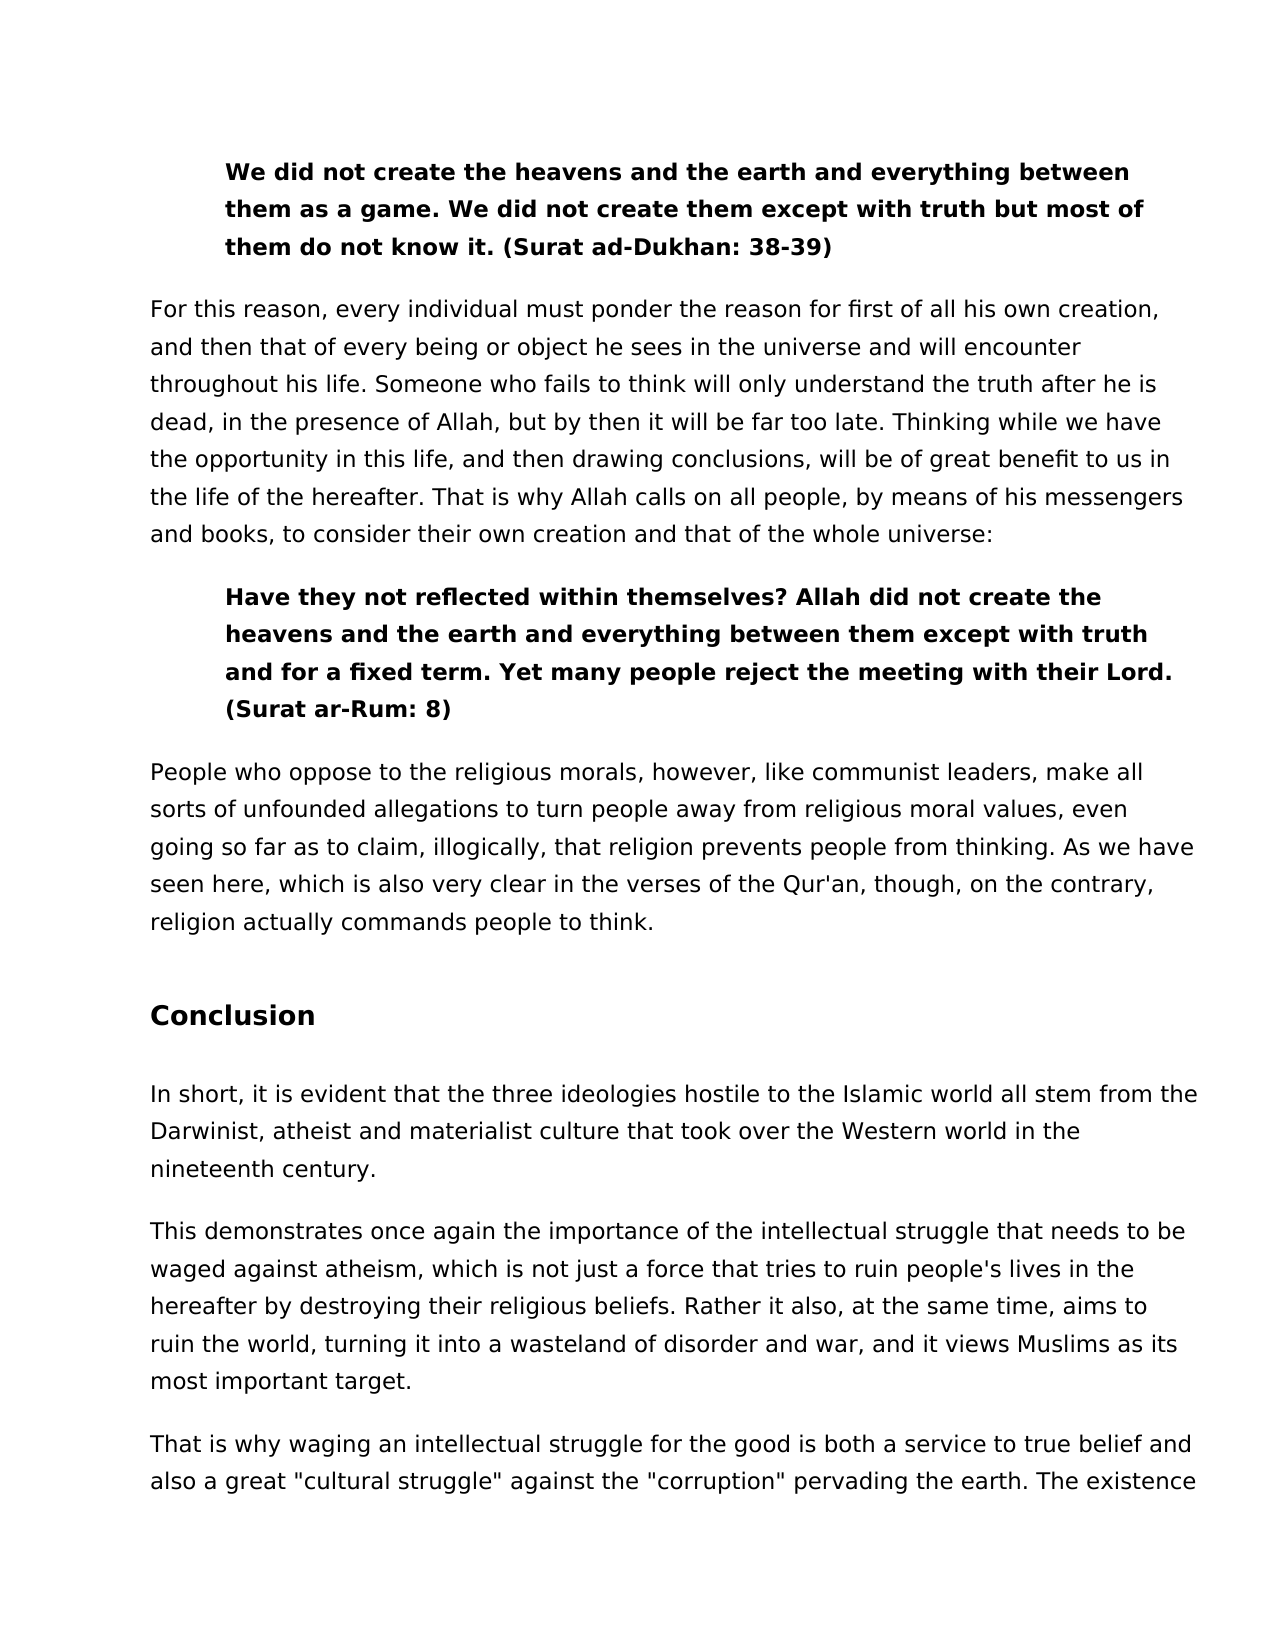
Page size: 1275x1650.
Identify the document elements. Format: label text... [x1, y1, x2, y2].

text That is why waging an intellectual struggle for the good is both a service to true belief and also a great "cultural struggle" against the "corruption" pervading the earth. The existence [150, 1422, 1200, 1497]
text People who oppose to the religious morals, however, like communist leaders, make all sorts of unfounded allegations to turn people away from religious moral values, even going so far as to claim, illogically, that religion prevents people from thinking. As we have seen here, which is also very clear in the verses of the Qur'an, though, on the contrary, religion actually commands people to think. [150, 750, 1200, 937]
text We did not create the heavens and the earth and everything between them as a game. We did not create them except with truth but most of them do not know it. (Surat ad-Dukhan: 38-39) [225, 150, 1200, 262]
text Have they not reflected within themselves? Allah did not create the heavens and the earth and everything between them except with truth and for a fixed term. Yet many people reject the meeting with their Lord. (Surat ar-Rum: 8) [225, 575, 1200, 725]
text This demonstrates once again the importance of the intellectual struggle that needs to be waged against atheism, which is not just a force that tries to ruin people's lives in the hereafter by destroying their religious beliefs. Rather it also, at the same time, aims to ruin the world, turning it into a wasteland of disorder and war, and it views Muslims as its most important target. [150, 1210, 1200, 1397]
text Conclusion [150, 1000, 1200, 1032]
text For this reason, every individual must ponder the reason for first of all his own creation, and then that of every being or object he sees in the universe and will encounter throughout his life. Someone who fails to think will only understand the truth after he is dead, in the presence of Allah, but by then it will be far too late. Thinking while we have the opportunity in this life, and then drawing conclusions, will be of great benefit to us in the life of the hereafter. That is why Allah calls on all people, by means of his messengers and books, to consider their own creation and that of the whole universe: [150, 287, 1200, 550]
text In short, it is evident that the three ideologies hostile to the Islamic world all stem from the Darwinist, atheist and materialist culture that took over the Western world in the nineteenth century. [150, 1072, 1200, 1185]
